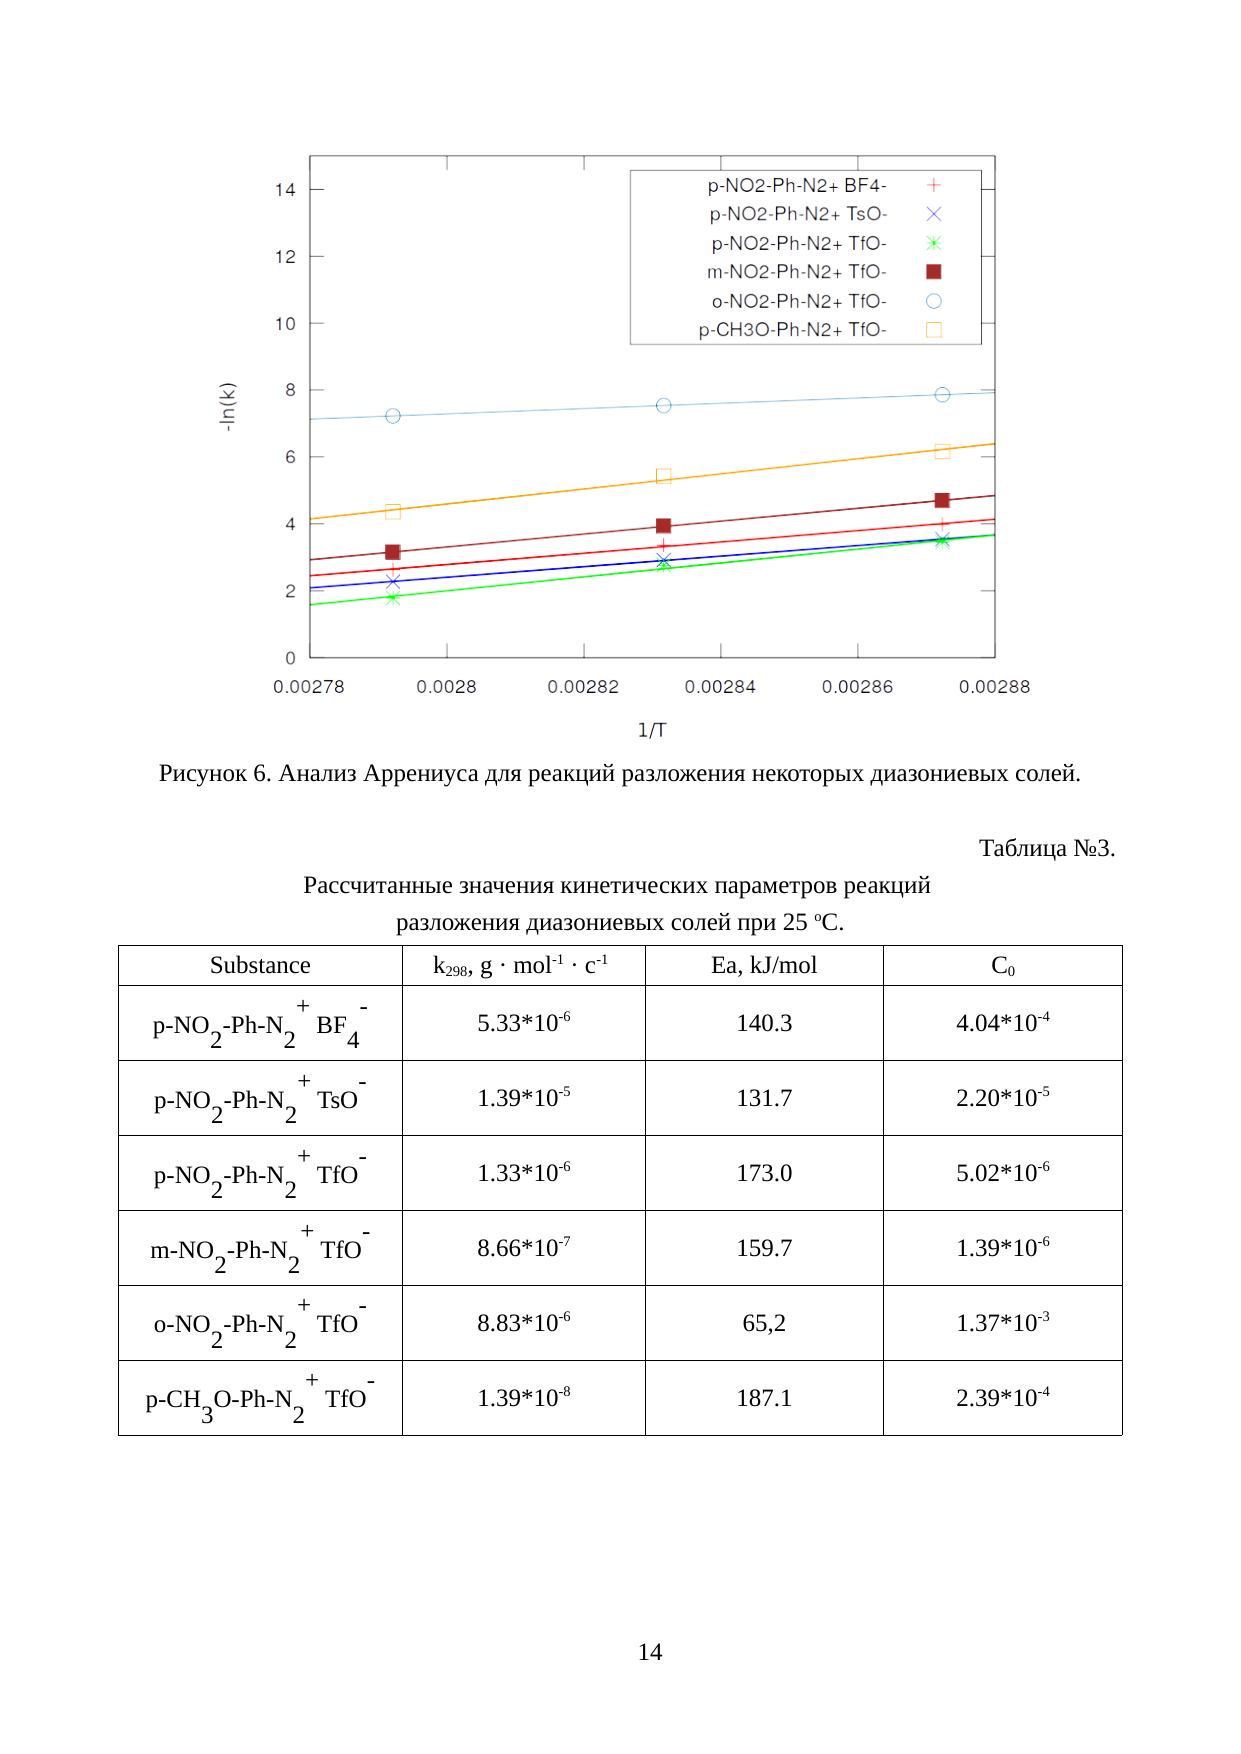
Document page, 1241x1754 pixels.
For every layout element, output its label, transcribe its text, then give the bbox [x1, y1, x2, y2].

table_cell p-NO2-Ph-N2+ TsO- [119, 1061, 402, 1135]
picture [206, 128, 1035, 750]
table_cell p-NO2-Ph-N2+ TfO- [119, 1136, 402, 1210]
table_cell 131.7 [646, 1061, 883, 1135]
table_cell 8.83*10-6 [403, 1286, 645, 1359]
table_header Ea, kJ/mol [646, 946, 883, 985]
table_cell p-CH3O-Ph-N2+ TfO- [119, 1361, 402, 1434]
table_cell 173.0 [646, 1136, 883, 1210]
text Рассчитанные значения кинетических параметров реакций [118, 870, 1122, 899]
table_cell 159.7 [646, 1211, 883, 1285]
table_cell 8.66*10-7 [403, 1211, 645, 1285]
table_cell 187.1 [646, 1361, 883, 1434]
table_cell o-NO2-Ph-N2+ TfO- [119, 1286, 402, 1359]
text Таблица №3. [118, 833, 1122, 862]
table_cell p-NO2-Ph-N2+ BF4- [119, 986, 402, 1060]
text Рисунок 6. Анализ Аррениуса для реакций разложения некоторых диазониевых солей. [118, 126, 1122, 787]
table_cell 1.39*10-6 [884, 1211, 1122, 1285]
table_cell 4.04*10-4 [884, 986, 1122, 1060]
table_cell 1.37*10-3 [884, 1286, 1122, 1359]
table_cell 65,2 [646, 1286, 883, 1359]
table_cell 5.33*10-6 [403, 986, 645, 1060]
table_cell m-NO2-Ph-N2+ TfO- [119, 1211, 402, 1285]
table_cell 1.39*10-8 [403, 1361, 645, 1434]
table_cell 2.20*10-5 [884, 1061, 1122, 1135]
table_header C0 [884, 946, 1122, 985]
table_cell 5.02*10-6 [884, 1136, 1122, 1210]
table_cell 1.33*10-6 [403, 1136, 645, 1210]
table_cell 140.3 [646, 986, 883, 1060]
table_cell 2.39*10-4 [884, 1361, 1122, 1434]
text разложения диазониевых солей при 25 оС. [118, 907, 1122, 936]
table_cell 1.39*10-5 [403, 1061, 645, 1135]
table_header Substance [119, 946, 402, 985]
table_header k298, g · mol-1 · с-1 [403, 946, 645, 985]
